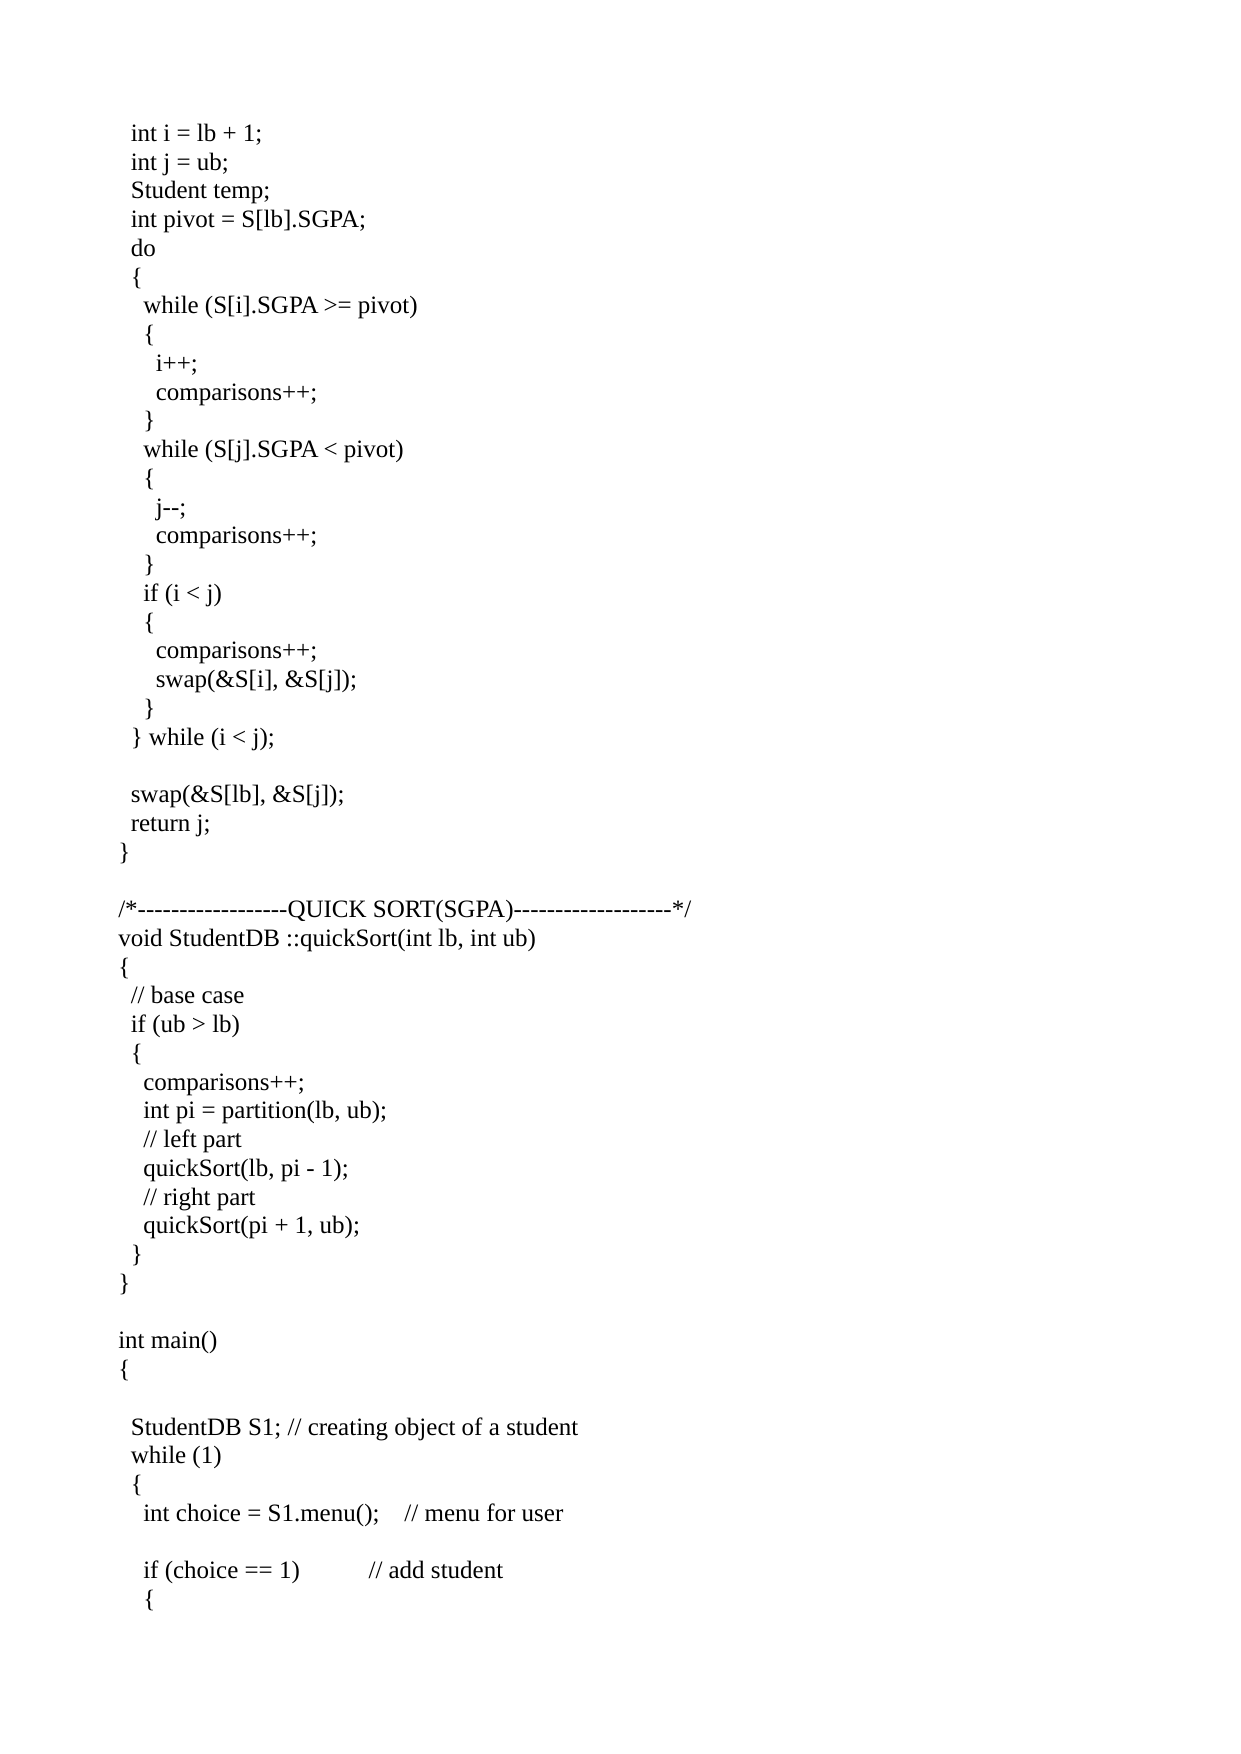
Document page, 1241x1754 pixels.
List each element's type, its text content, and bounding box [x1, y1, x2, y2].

text int j = ub; [118, 147, 1122, 176]
text StudentDB S1; // creating object of a student [118, 1412, 1122, 1441]
text // base case [118, 981, 1122, 1009]
text quickSort(pi + 1, ub); [118, 1211, 1122, 1239]
text swap(&S[lb], &S[j]); [118, 779, 1122, 808]
text while (S[j].SGPA < pivot) [118, 434, 1122, 463]
text comparisons++; [118, 377, 1122, 406]
text } [118, 1268, 1122, 1297]
text } while (i < j); [118, 722, 1122, 751]
text // left part [118, 1124, 1122, 1153]
text comparisons++; [118, 1067, 1122, 1096]
text Student temp; [118, 176, 1122, 204]
text do [118, 233, 1122, 262]
text } [118, 837, 1122, 866]
text int choice = S1.menu(); // menu for user [118, 1498, 1122, 1527]
text if (ub > lb) [118, 1009, 1122, 1038]
text } [118, 406, 1122, 434]
text /*------------------QUICK SORT(SGPA)-------------------*/ [118, 894, 1122, 923]
text int i = lb + 1; [118, 118, 1122, 147]
text if (i < j) [118, 578, 1122, 607]
text { [118, 262, 1122, 291]
text } [118, 693, 1122, 722]
text { [118, 1354, 1122, 1383]
text { [118, 319, 1122, 348]
text { [118, 607, 1122, 636]
text { [118, 1584, 1122, 1613]
text // right part [118, 1182, 1122, 1211]
text { [118, 1469, 1122, 1498]
text if (choice == 1) // add student [118, 1556, 1122, 1584]
text int main() [118, 1326, 1122, 1354]
text { [118, 1038, 1122, 1067]
text while (S[i].SGPA >= pivot) [118, 291, 1122, 319]
text i++; [118, 348, 1122, 377]
text int pivot = S[lb].SGPA; [118, 204, 1122, 233]
text swap(&S[i], &S[j]); [118, 664, 1122, 693]
text return j; [118, 808, 1122, 837]
text { [118, 952, 1122, 981]
text comparisons++; [118, 636, 1122, 664]
text j--; [118, 492, 1122, 521]
text void StudentDB ::quickSort(int lb, int ub) [118, 923, 1122, 952]
text } [118, 1239, 1122, 1268]
text comparisons++; [118, 521, 1122, 549]
text quickSort(lb, pi - 1); [118, 1153, 1122, 1182]
text int pi = partition(lb, ub); [118, 1096, 1122, 1124]
text } [118, 549, 1122, 578]
text { [118, 463, 1122, 492]
text while (1) [118, 1441, 1122, 1469]
